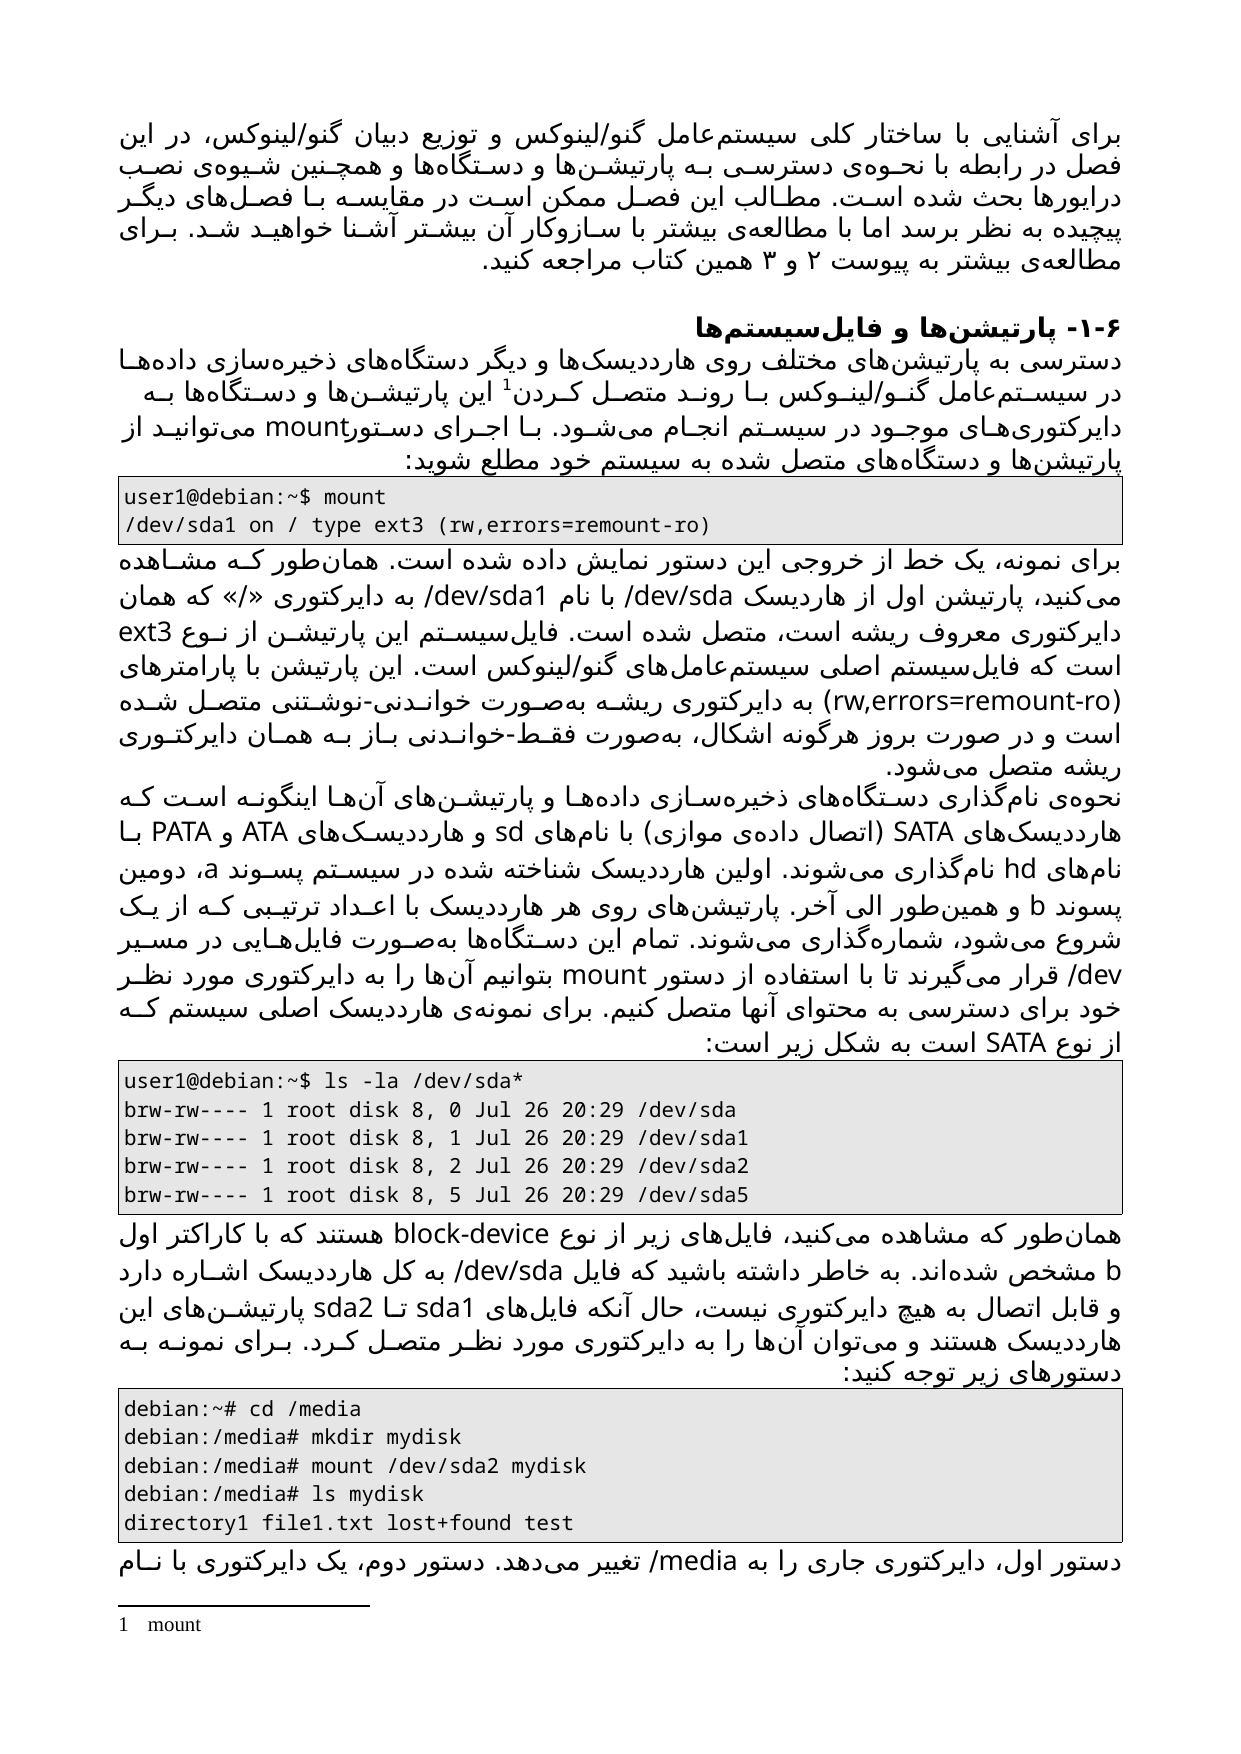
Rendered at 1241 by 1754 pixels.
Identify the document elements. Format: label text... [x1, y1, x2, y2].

text همان‌طور که مشاهده می‌کنید، فایل‌های زیر از نوع block-device هستند که با کاراکتر اول b مشخص شده‌اند. به خاطر داشته باشید که فایل dev/sda/ به کل هارددیسک اشاره دارد و قابل اتصال به هیچ دایرکتوری نیست، حال آنکه فایل‌های sda1 تا sda2 پارتیشن‌های این هارددیسک هستند و می‌توان آن‌ها را به دایرکتوری مورد نظر متصل کرد. برای نمونه به دستورهای زیر توجه کنید: [118, 1215, 1122, 1388]
table_header user1@debian:~$ mount /dev/sda1 on / type ext3 (rw,errors=remount-ro) [119, 477, 1122, 544]
table_header user1@debian:~$ ls -la /dev/sda* brw-rw---- 1 root disk 8, 0 Jul 26 20:29 /dev/sda brw-rw---- 1 root disk 8, 1 Jul 26 20:29 /dev/sda1 brw-rw---- 1 root disk 8, 2 Jul 26 20:29 /dev/sda2 brw-rw---- 1 root disk 8, 5 Jul 26 20:29 /dev/sda5 [119, 1061, 1122, 1214]
table_header debian:~# cd /media debian:/media# mkdir mydisk debian:/media# mount /dev/sda2 mydisk debian:/media# ls mydisk directory1 file1.txt lost+found test [119, 1389, 1122, 1542]
text برای آشنایی با ساختار کلی سیستم‌عامل گنو/لینوکس و توزیع دبیان گنو/لینوکس، در این فصل در رابطه با نحوه‌ی دسترسی به پارتیشن‌ها و دستگاه‌ها و همچنین شیوه‌ی نصب درایورها بحث شده است. مطالب این فصل ممکن است در مقایسه با فصل‌های دیگر پیچیده به نظر برسد اما با مطالعه‌ی بیشتر با سازوکار آن بیشتر آشنا خواهید شد. برای مطالعه‌ی بیشتر به پیوست ۲ و ۳ همین کتاب مراجعه کنید. [118, 118, 1122, 276]
text نحوه‌ی نام‌گذاری دستگاه‌های ذخیره‌سازی داده‌ها و پارتیشن‌های آن‌ها اینگونه است که هارددیسک‌های SATA (اتصال داده‌ی موازی) با نام‌های sd و هارددیسک‌های ATA و PATA با نام‌های hd نام‌گذاری می‌شوند. اولین هارددیسک شناخته شده در سیستم پسوند a، دومین پسوند b و همین‌طور الی آخر. پارتیشن‌های روی هر هارددیسک با اعداد ترتیبی که از یک شروع می‌شود، شماره‌گذاری می‌شوند. تمام این دستگاه‌ها به‌صورت فایل‌هایی در مسیر dev/ قرار می‌گیرند تا با استفاده از دستور mount بتوانیم آن‌ها را به دایرکتوری مورد نظر خود برای دسترسی به محتوای آنها متصل کنیم. برای نمونه‌ی هارددیسک اصلی سیستم که از نوع SATA است به شکل زیر است: [118, 781, 1122, 1060]
text دستور اول، دایرکتوری جاری را به media/ تغییر می‌دهد. دستور دوم، یک دایرکتوری با نام mydisk می‌سازد و دستور سوم dev/sda2/ را به دایرکتوری ساخته‌شده متصل می‌کند. دستور چهارم فهرست دایرکتوری‌های موجود در این پارتیشن را پس از اتصال به دایرکتوری mydisk نمایش می‌دهد. اگر دیگر نمی‌خواهید از این پارتیشن استفاده کنید، بسیار توصیه می‌شود که آنرا با دستور umount از حالت اتصال به این دایرکتوری خارج کنید: [118, 1543, 1122, 1579]
text ۱-۶- پارتیشن‌ها و فایل‌سیستم‌ها [118, 313, 1122, 344]
text برای نمونه، یک خط از خروجی این دستور نمایش داده شده است. همان‌طور که مشاهده می‌کنید، پارتیشن اول از هاردیسک dev/sda/ با نام dev/sda1/ به دایرکتوری «/» که همان دایرکتوری معروف ریشه است، متصل شده است. فایل‌سیستم این پارتیشن از نوع ext3 است که فایل‌سیستم اصلی سیستم‌عامل‌های گنو/لینوکس است. این پارتیشن با پارامترهای (rw,errors=remount-ro) به دایرکتوری ریشه به‌صورت خواندنی-نوشتنی متصل شده است و در صورت بروز هرگونه اشکال، به‌صورت فقط-خواندنی باز به همان دایرکتوری ریشه متصل می‌شود. [118, 545, 1122, 781]
text mount [118, 1612, 1122, 1636]
text دسترسی به پارتیشن‌های مختلف روی هارددیسک‌ها و دیگر دستگاه‌های ذخیره‌سازی داده‌ها در سیستم‌عامل گنو/لینوکس با روند متصل کردن این پارتیشن‌ها و دستگاه‌ها به دایرکتوری‌های موجود در سیستم انجام می‌شود. با اجرای دستور mount می‌توانید از پارتیشن‌ها و دستگاه‌های متصل شده به سیستم خود مطلع شوید: [118, 344, 1122, 476]
